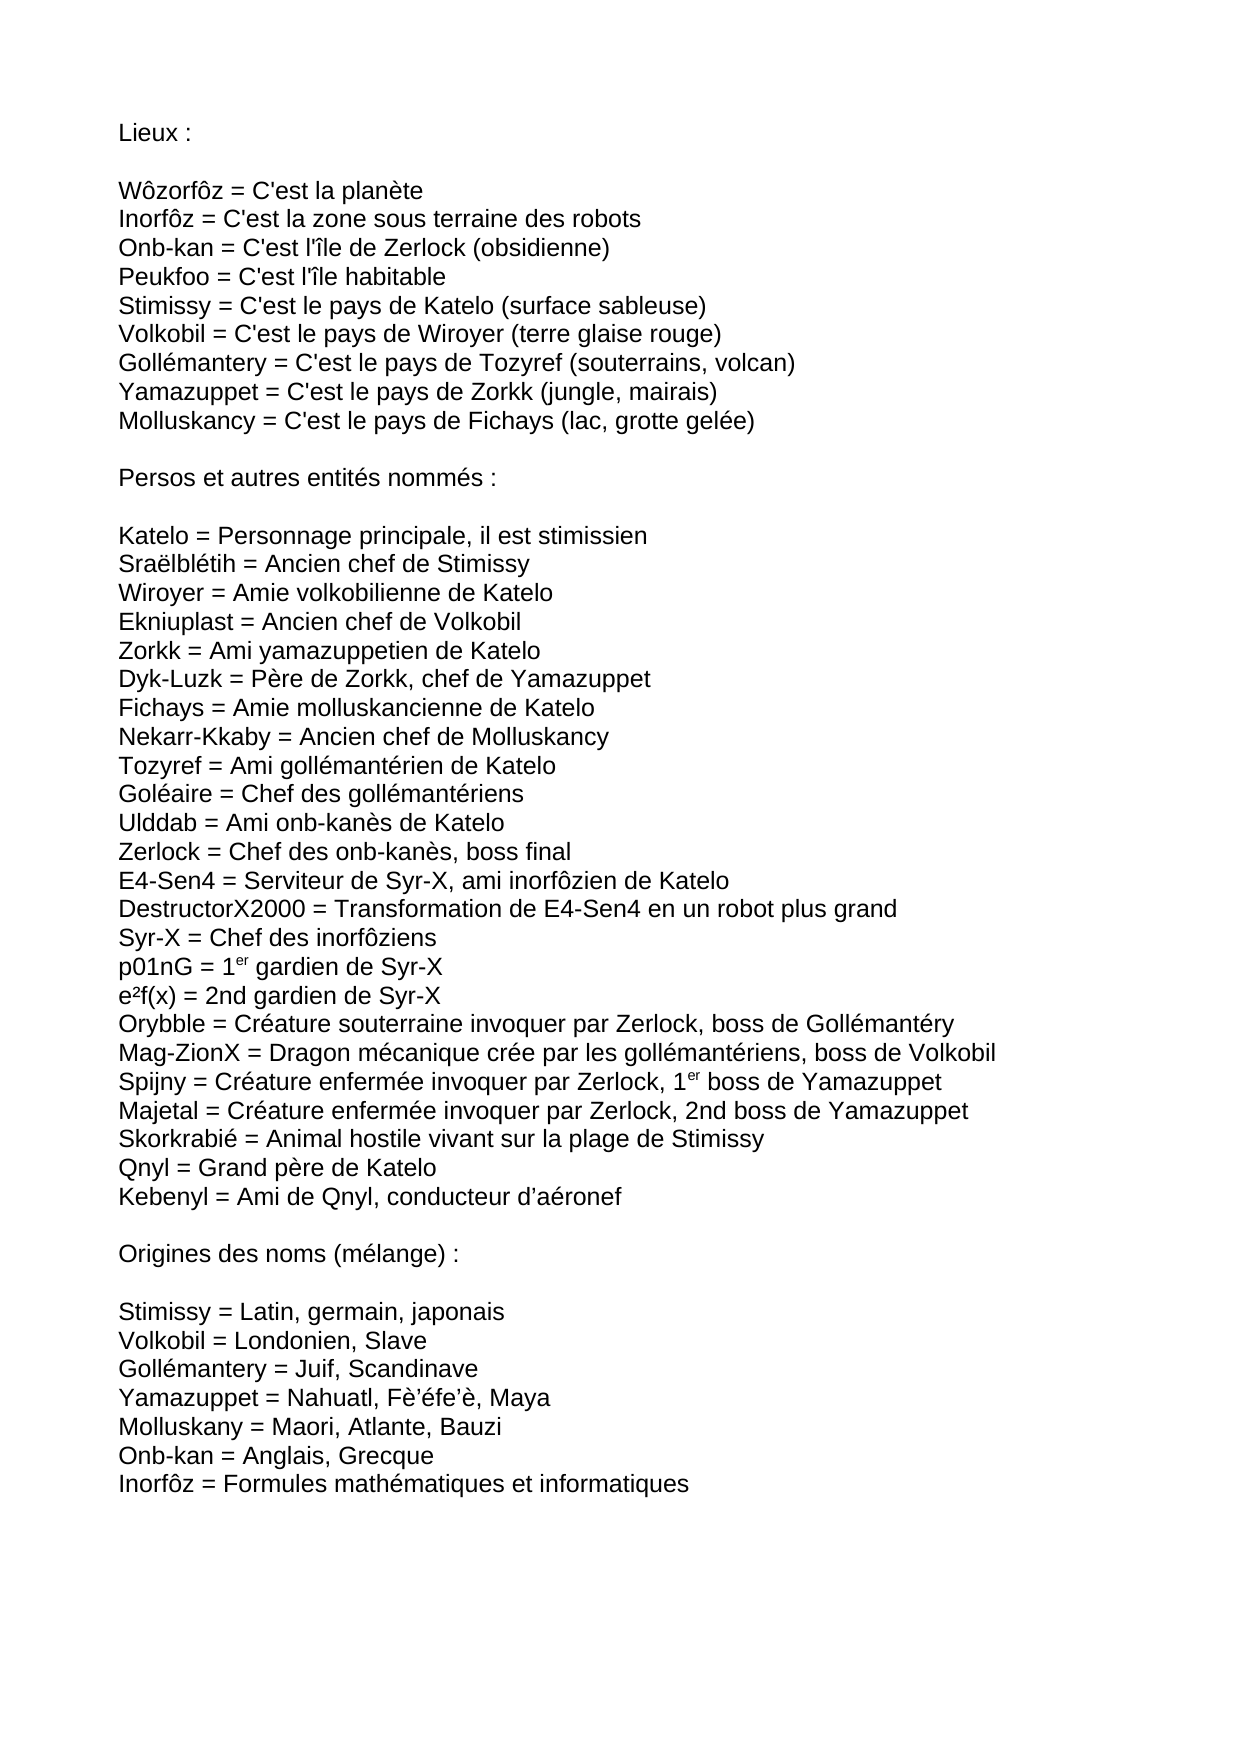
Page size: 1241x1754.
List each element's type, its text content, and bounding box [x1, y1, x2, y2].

text Sraëlblétih = Ancien chef de Stimissy [118, 549, 1122, 578]
text Mag-ZionX = Dragon mécanique crée par les gollémantériens, boss de Volkobil [118, 1038, 1122, 1067]
text Nekarr-Kkaby = Ancien chef de Molluskancy [118, 722, 1122, 751]
text Gollémantery = Juif, Scandinave [118, 1354, 1122, 1383]
text Stimissy = Latin, germain, japonais [118, 1297, 1122, 1326]
text Gollémantery = C'est le pays de Tozyref (souterrains, volcan) [118, 348, 1122, 377]
text p01nG = 1er gardien de Syr-X [118, 952, 1122, 981]
text Ekniuplast = Ancien chef de Volkobil [118, 607, 1122, 636]
text Inorfôz = Formules mathématiques et informatiques [118, 1469, 1122, 1498]
text Molluskancy = C'est le pays de Fichays (lac, grotte gelée) [118, 406, 1122, 434]
text Qnyl = Grand père de Katelo [118, 1153, 1122, 1182]
text Lieux : [118, 118, 1122, 147]
text Tozyref = Ami gollémantérien de Katelo [118, 751, 1122, 779]
text Onb-kan = C'est l'île de Zerlock (obsidienne) [118, 233, 1122, 262]
text Orybble = Créature souterraine invoquer par Zerlock, boss de Gollémantéry [118, 1009, 1122, 1038]
text e²f(x) = 2nd gardien de Syr-X [118, 981, 1122, 1009]
text Inorfôz = C'est la zone sous terraine des robots [118, 204, 1122, 233]
text Ulddab = Ami onb-kanès de Katelo [118, 808, 1122, 837]
text Katelo = Personnage principale, il est stimissien [118, 521, 1122, 549]
text Peukfoo = C'est l'île habitable [118, 262, 1122, 291]
text DestructorX2000 = Transformation de E4-Sen4 en un robot plus grand [118, 894, 1122, 923]
text Spijny = Créature enfermée invoquer par Zerlock, 1er boss de Yamazuppet [118, 1067, 1122, 1096]
text Molluskany = Maori, Atlante, Bauzi [118, 1412, 1122, 1441]
text Wiroyer = Amie volkobilienne de Katelo [118, 578, 1122, 607]
text Persos et autres entités nommés : [118, 463, 1122, 492]
text Onb-kan = Anglais, Grecque [118, 1441, 1122, 1469]
text E4-Sen4 = Serviteur de Syr-X, ami inorfôzien de Katelo [118, 866, 1122, 894]
text Syr-X = Chef des inorfôziens [118, 923, 1122, 952]
text Goléaire = Chef des gollémantériens [118, 779, 1122, 808]
text Fichays = Amie molluskancienne de Katelo [118, 693, 1122, 722]
text Zerlock = Chef des onb-kanès, boss final [118, 837, 1122, 866]
text Yamazuppet = Nahuatl, Fè’éfe’è, Maya [118, 1383, 1122, 1412]
text Zorkk = Ami yamazuppetien de Katelo [118, 636, 1122, 664]
text Origines des noms (mélange) : [118, 1239, 1122, 1268]
text Dyk-Luzk = Père de Zorkk, chef de Yamazuppet [118, 664, 1122, 693]
text Kebenyl = Ami de Qnyl, conducteur d’aéronef [118, 1182, 1122, 1211]
text Skorkrabié = Animal hostile vivant sur la plage de Stimissy [118, 1124, 1122, 1153]
text Yamazuppet = C'est le pays de Zorkk (jungle, mairais) [118, 377, 1122, 406]
text Wôzorfôz = C'est la planète [118, 176, 1122, 204]
text Volkobil = C'est le pays de Wiroyer (terre glaise rouge) [118, 319, 1122, 348]
text Volkobil = Londonien, Slave [118, 1326, 1122, 1354]
text Majetal = Créature enfermée invoquer par Zerlock, 2nd boss de Yamazuppet [118, 1096, 1122, 1124]
text Stimissy = C'est le pays de Katelo (surface sableuse) [118, 291, 1122, 319]
